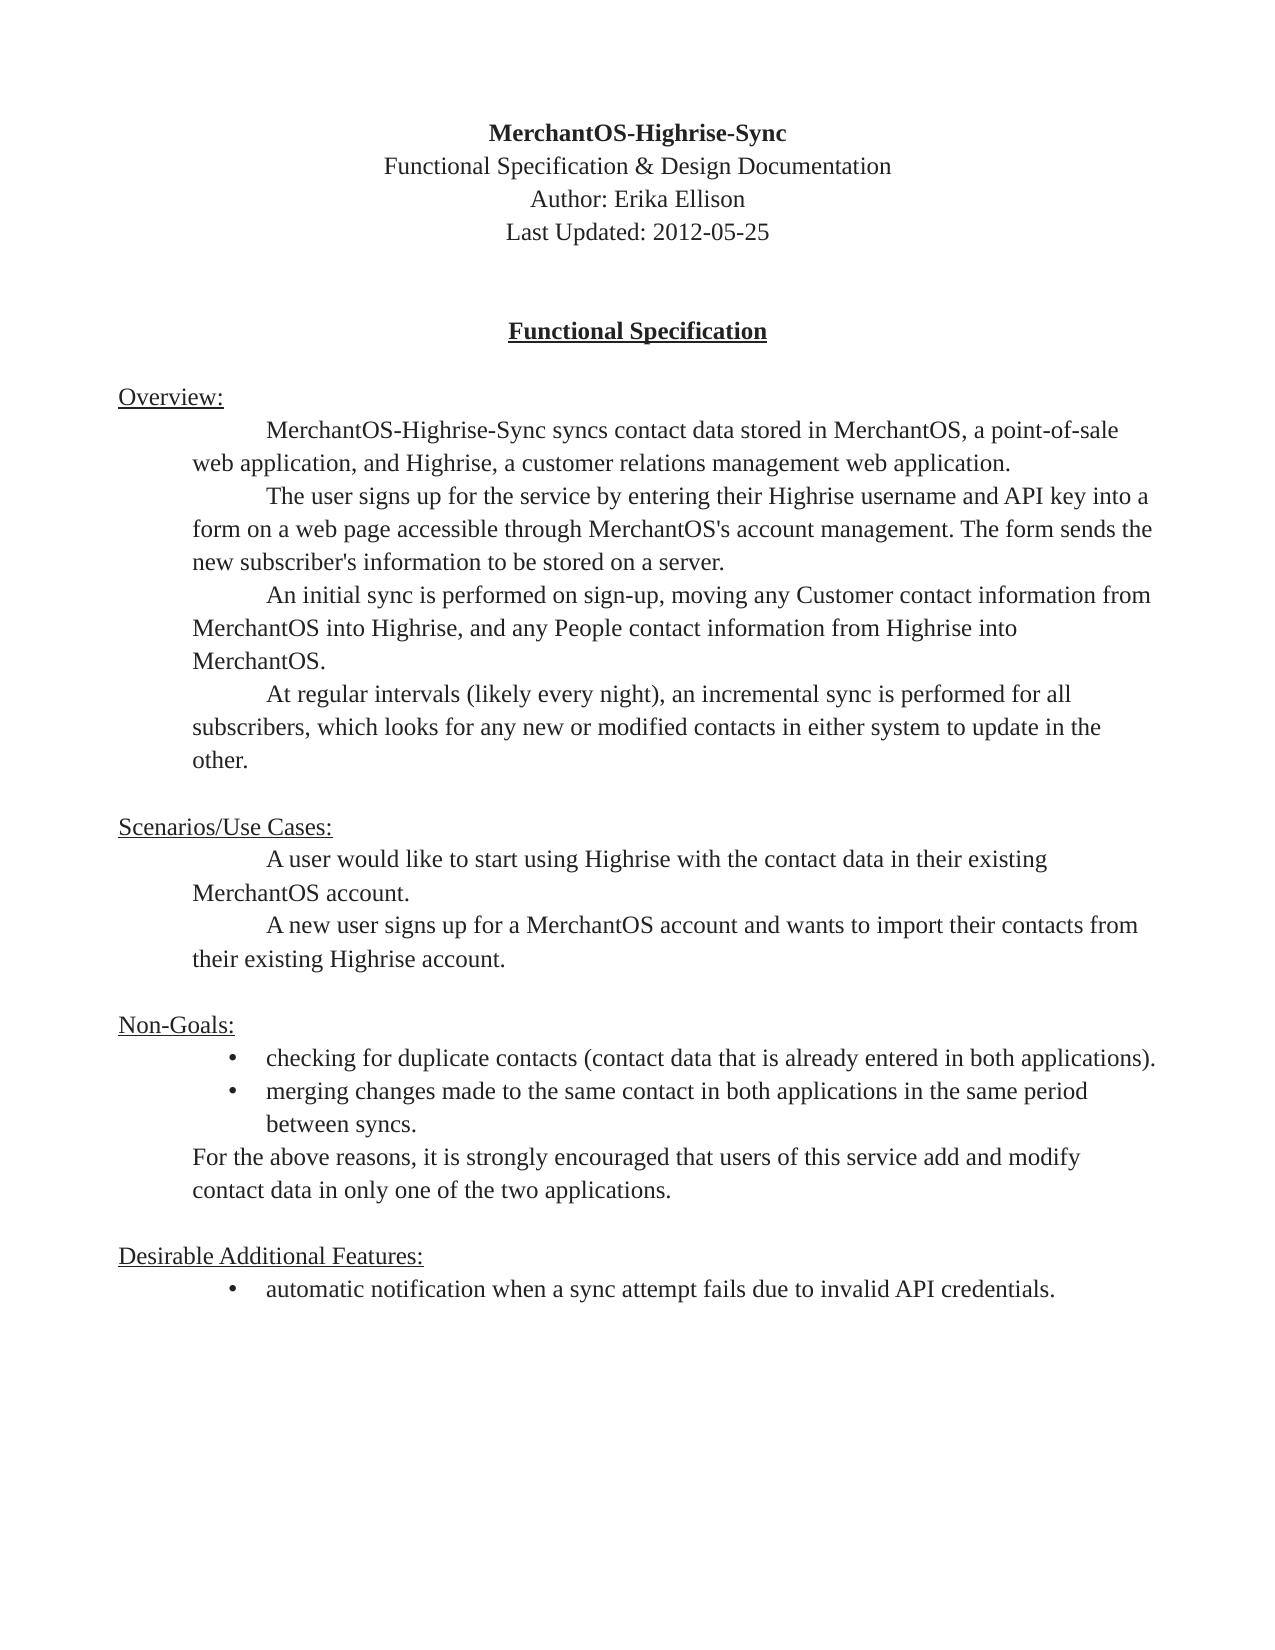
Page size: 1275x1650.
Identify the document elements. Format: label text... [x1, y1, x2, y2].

text An initial sync is performed on sign-up, moving any Customer contact information from MerchantOS into Highrise, and any People contact information from Highrise into MerchantOS. [192, 580, 1157, 675]
list merging changes made to the same contact in both applications in the same period between syncs. [228, 1076, 1157, 1137]
list automatic notification when a sync attempt fails due to invalid API credentials. [228, 1274, 1157, 1303]
text MerchantOS-Highrise-Sync [118, 118, 1157, 147]
text Last Updated: 2012-05-25 [118, 217, 1157, 246]
text Author: Erika Ellison [118, 184, 1157, 213]
text Functional Specification & Design Documentation [118, 151, 1157, 180]
text Desirable Additional Features: [118, 1241, 1157, 1269]
text A user would like to start using Highrise with the contact data in their existing MerchantOS account. [192, 844, 1157, 906]
text Overview: [118, 382, 1157, 411]
text MerchantOS-Highrise-Sync syncs contact data stored in MerchantOS, a point-of-sale web application, and Highrise, a customer relations management web application. [192, 415, 1157, 477]
text Non-Goals: [118, 1010, 1157, 1038]
text A new user signs up for a MerchantOS account and wants to import their contacts from their existing Highrise account. [192, 911, 1157, 972]
text Scenarios/Use Cases: [118, 812, 1157, 840]
text At regular intervals (likely every night), an incremental sync is performed for all subscribers, which looks for any new or modified contacts in either system to update in the other. [192, 679, 1157, 774]
text The user signs up for the service by entering their Highrise username and API key into a form on a web page accessible through MerchantOS's account management. The form sends the new subscriber's information to be stored on a server. [192, 481, 1157, 576]
text Functional Specification [118, 316, 1157, 345]
list checking for duplicate contacts (contact data that is already entered in both applications). [228, 1043, 1157, 1071]
list For the above reasons, it is strongly encouraged that users of this service add and modify contact data in only one of the two applications. [192, 1142, 1157, 1203]
